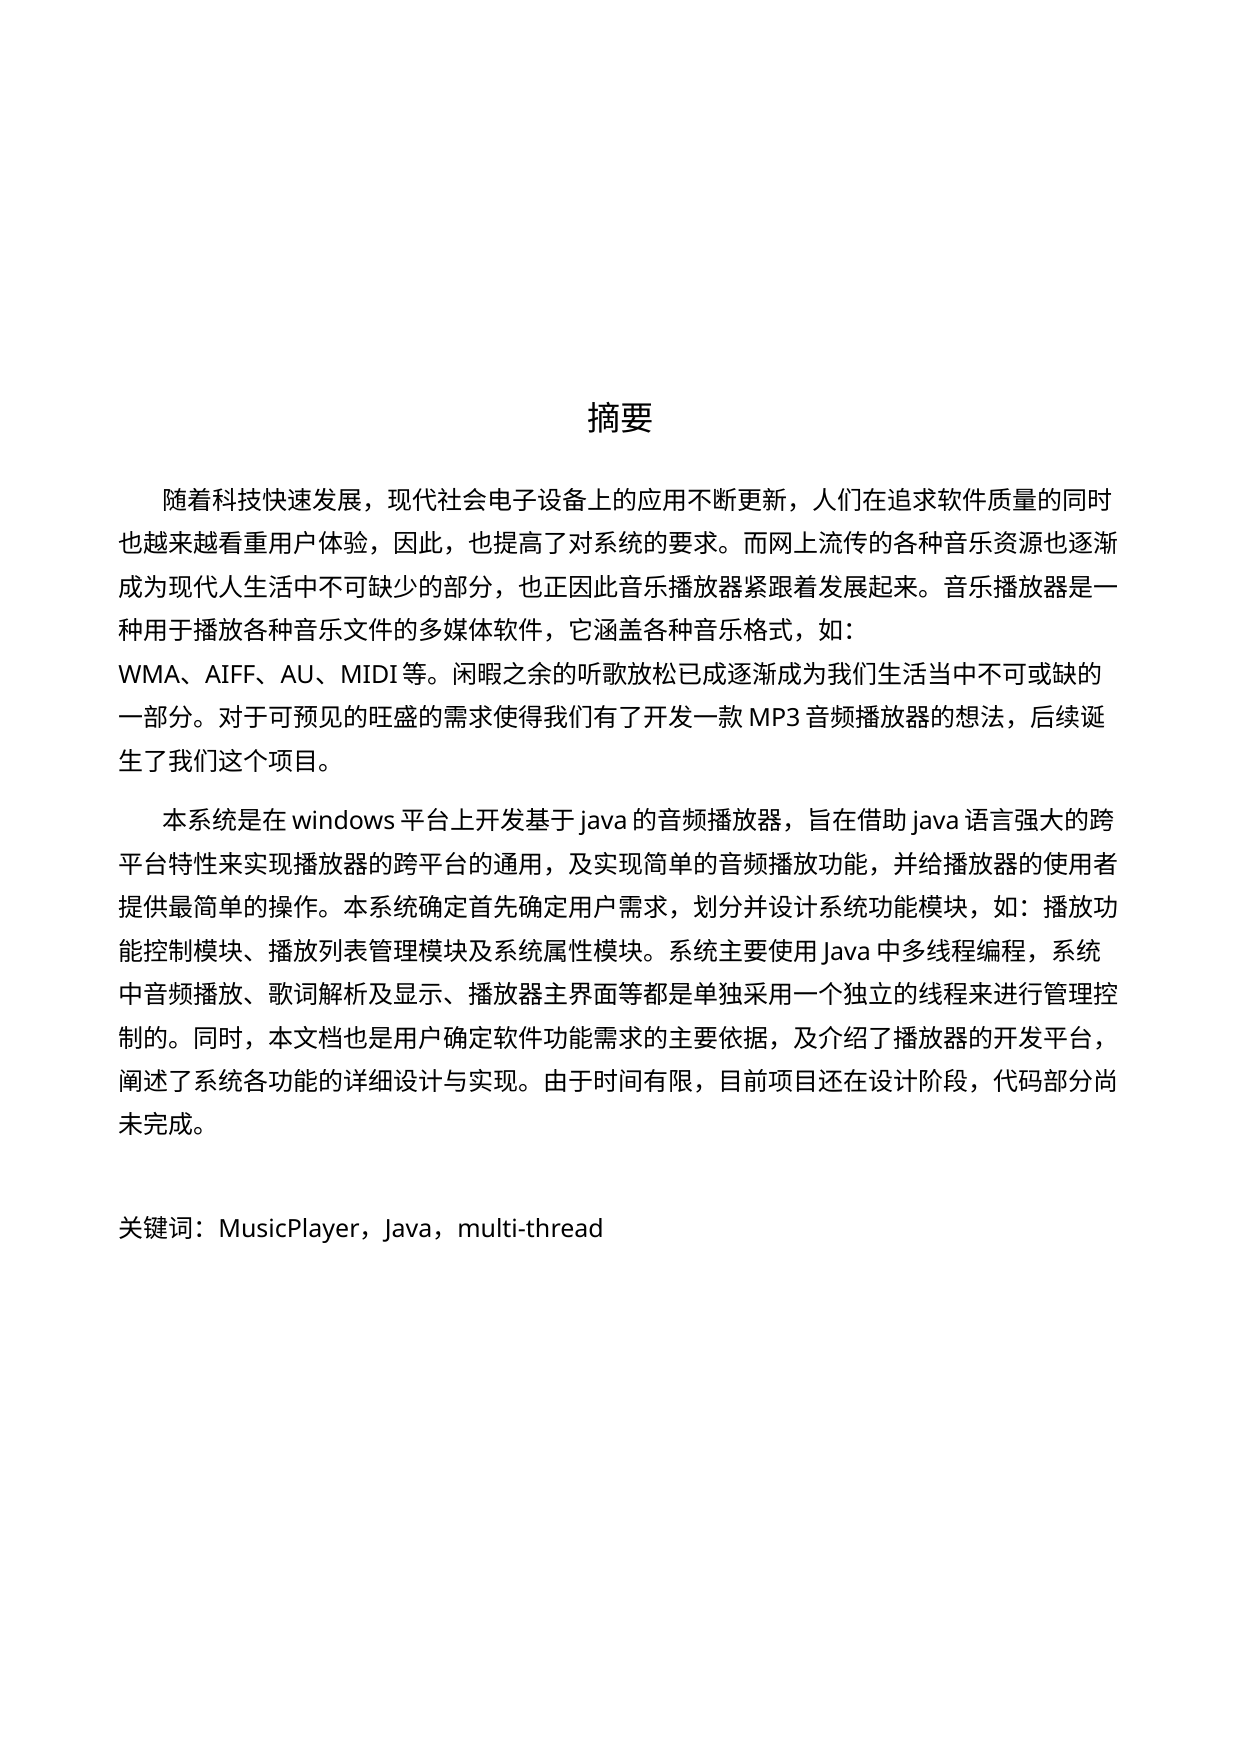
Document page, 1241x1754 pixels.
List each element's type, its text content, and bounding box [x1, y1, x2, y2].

text 本系统是在windows平台上开发基于java的音频播放器，旨在借助java语言强大的跨平台特性来实现播放器的跨平台的通用，及实现简单的音频播放功能，并给播放器的使用者提供最简单的操作。本系统确定首先确定用户需求，划分并设计系统功能模块，如：播放功能控制模块、播放列表管理模块及系统属性模块。系统主要使用Java中多线程编程，系统中音频播放、歌词解析及显示、播放器主界面等都是单独采用一个独立的线程来进行管理控制的。同时，本文档也是用户确定软件功能需求的主要依据，及介绍了播放器的开发平台，阐述了系统各功能的详细设计与实现。由于时间有限，目前项目还在设计阶段，代码部分尚未完成。 [118, 801, 1122, 1141]
text 随着科技快速发展，现代社会电子设备上的应用不断更新，人们在追求软件质量的同时也越来越看重用户体验，因此，也提高了对系统的要求。而网上流传的各种音乐资源也逐渐成为现代人生活中不可缺少的部分，也正因此音乐播放器紧跟着发展起来。音乐播放器是一种用于播放各种音乐文件的多媒体软件，它涵盖各种音乐格式，如：WMA、AIFF、AU、MIDI等。闲暇之余的听歌放松已成逐渐成为我们生活当中不可或缺的一部分。对于可预见的旺盛的需求使得我们有了开发一款MP3音频播放器的想法，后续诞生了我们这个项目。 [118, 481, 1122, 777]
subtitle 摘要 [118, 392, 1122, 440]
text 关键词：MusicPlayer，Java，multi-thread [118, 1208, 1122, 1245]
